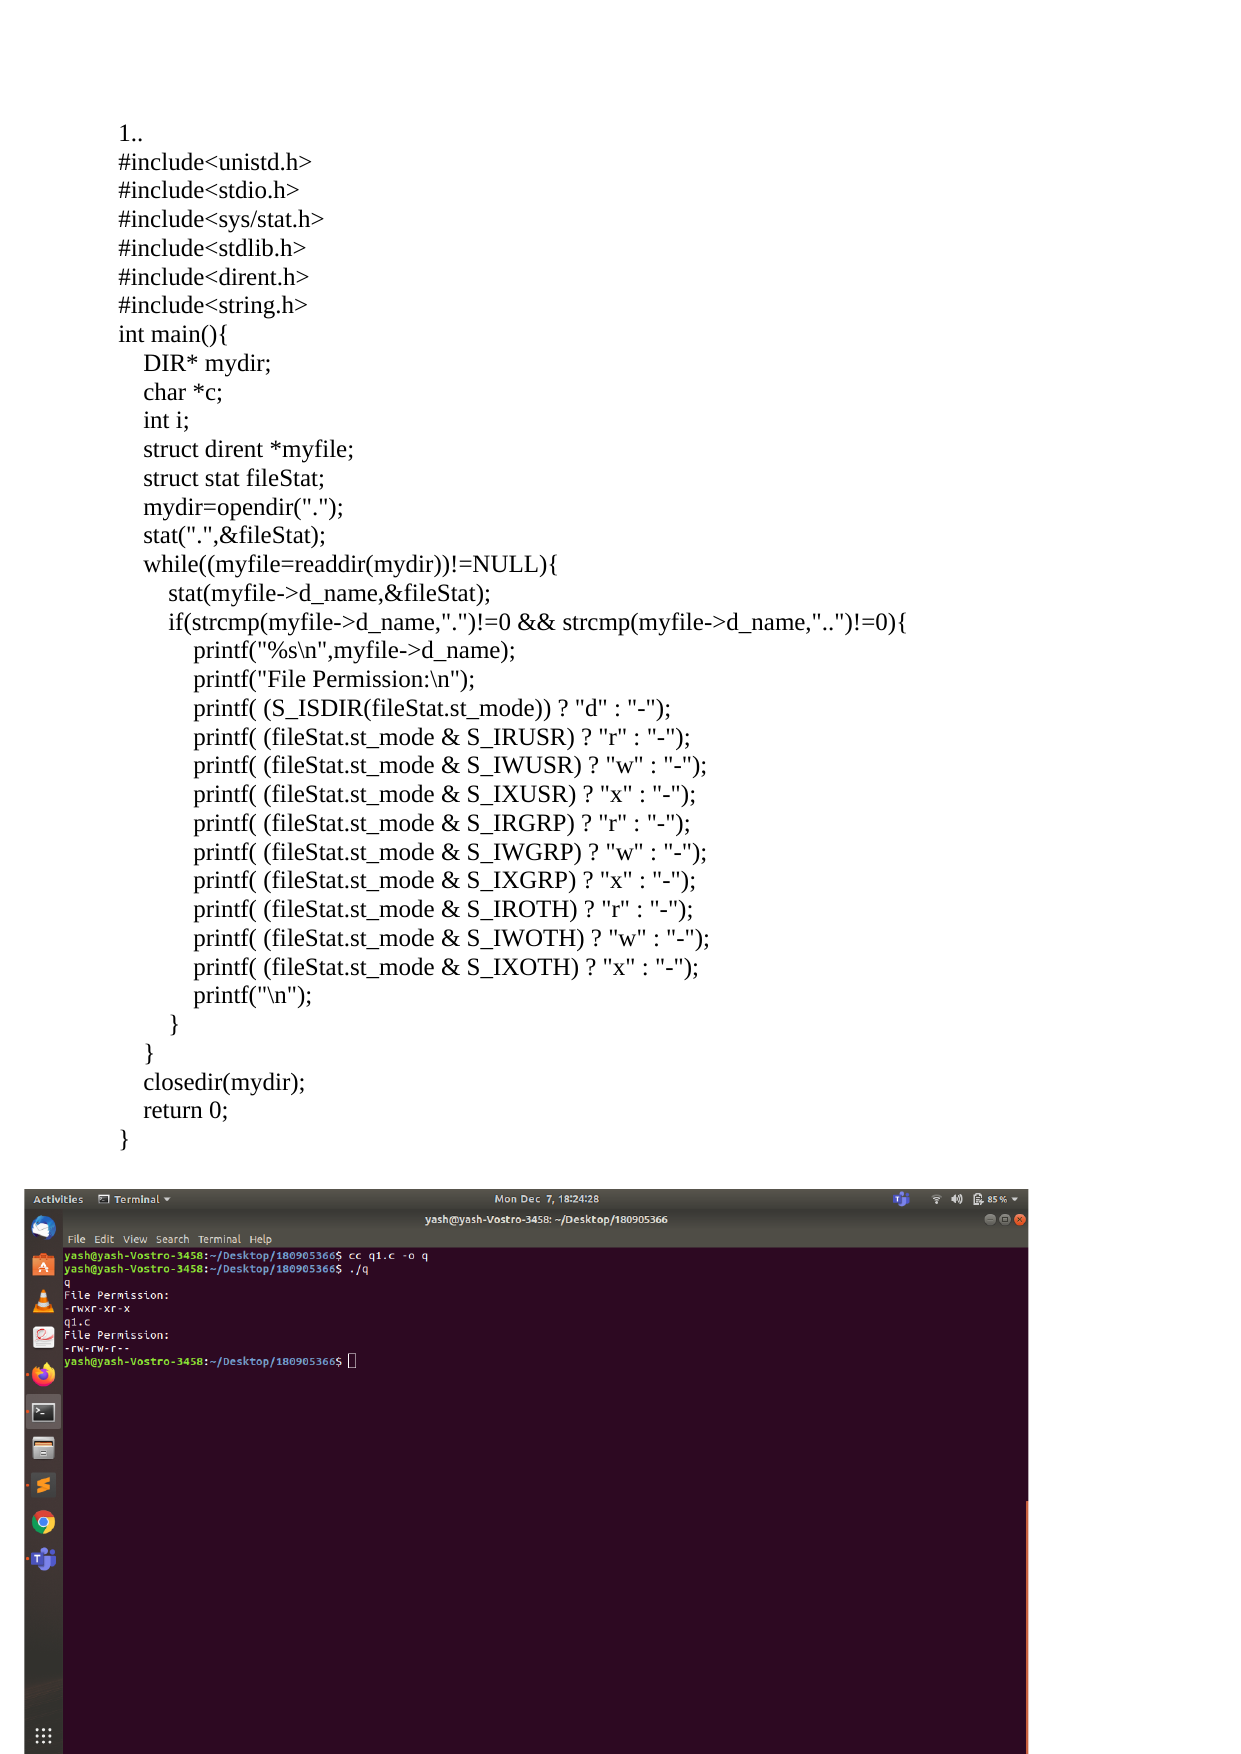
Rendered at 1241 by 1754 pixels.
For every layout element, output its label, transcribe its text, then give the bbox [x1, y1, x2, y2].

text #include<stdlib.h> [118, 233, 1122, 262]
text } [118, 1038, 1122, 1067]
text printf( (fileStat.st_mode & S_IXOTH) ? "x" : "-"); [118, 952, 1122, 981]
text printf( (fileStat.st_mode & S_IRUSR) ? "r" : "-"); [118, 722, 1122, 751]
text printf("\n"); [118, 981, 1122, 1009]
text printf( (fileStat.st_mode & S_IWOTH) ? "w" : "-"); [118, 923, 1122, 952]
text return 0; [118, 1096, 1122, 1124]
text printf("File Permission:\n"); [118, 664, 1122, 693]
text printf( (fileStat.st_mode & S_IWUSR) ? "w" : "-"); [118, 751, 1122, 779]
text DIR* mydir; [118, 348, 1122, 377]
text printf("%s\n",myfile->d_name); [118, 636, 1122, 664]
text struct dirent *myfile; [118, 434, 1122, 463]
text printf( (S_ISDIR(fileStat.st_mode)) ? "d" : "-"); [118, 693, 1122, 722]
text printf( (fileStat.st_mode & S_IWGRP) ? "w" : "-"); [118, 837, 1122, 866]
text char *c; [118, 377, 1122, 406]
text if(strcmp(myfile->d_name,".")!=0 && strcmp(myfile->d_name,"..")!=0){ [118, 607, 1122, 636]
text #include<sys/stat.h> [118, 204, 1122, 233]
text int main(){ [118, 319, 1122, 348]
text closedir(mydir); [118, 1067, 1122, 1096]
text mydir=opendir("."); [118, 492, 1122, 521]
text printf( (fileStat.st_mode & S_IXUSR) ? "x" : "-"); [118, 779, 1122, 808]
text #include<unistd.h> [118, 147, 1122, 176]
text } [118, 1124, 1122, 1153]
text #include<dirent.h> [118, 262, 1122, 291]
text #include<stdio.h> [118, 176, 1122, 204]
text } [118, 1009, 1122, 1038]
picture [24, 1189, 1029, 1754]
text stat(myfile->d_name,&fileStat); [118, 578, 1122, 607]
text printf( (fileStat.st_mode & S_IROTH) ? "r" : "-"); [118, 894, 1122, 923]
text struct stat fileStat; [118, 463, 1122, 492]
text while((myfile=readdir(mydir))!=NULL){ [118, 549, 1122, 578]
text printf( (fileStat.st_mode & S_IXGRP) ? "x" : "-"); [118, 866, 1122, 894]
text 1.. [118, 118, 1122, 147]
text int i; [118, 406, 1122, 434]
text stat(".",&fileStat); [118, 521, 1122, 549]
text #include<string.h> [118, 291, 1122, 319]
text printf( (fileStat.st_mode & S_IRGRP) ? "r" : "-"); [118, 808, 1122, 837]
